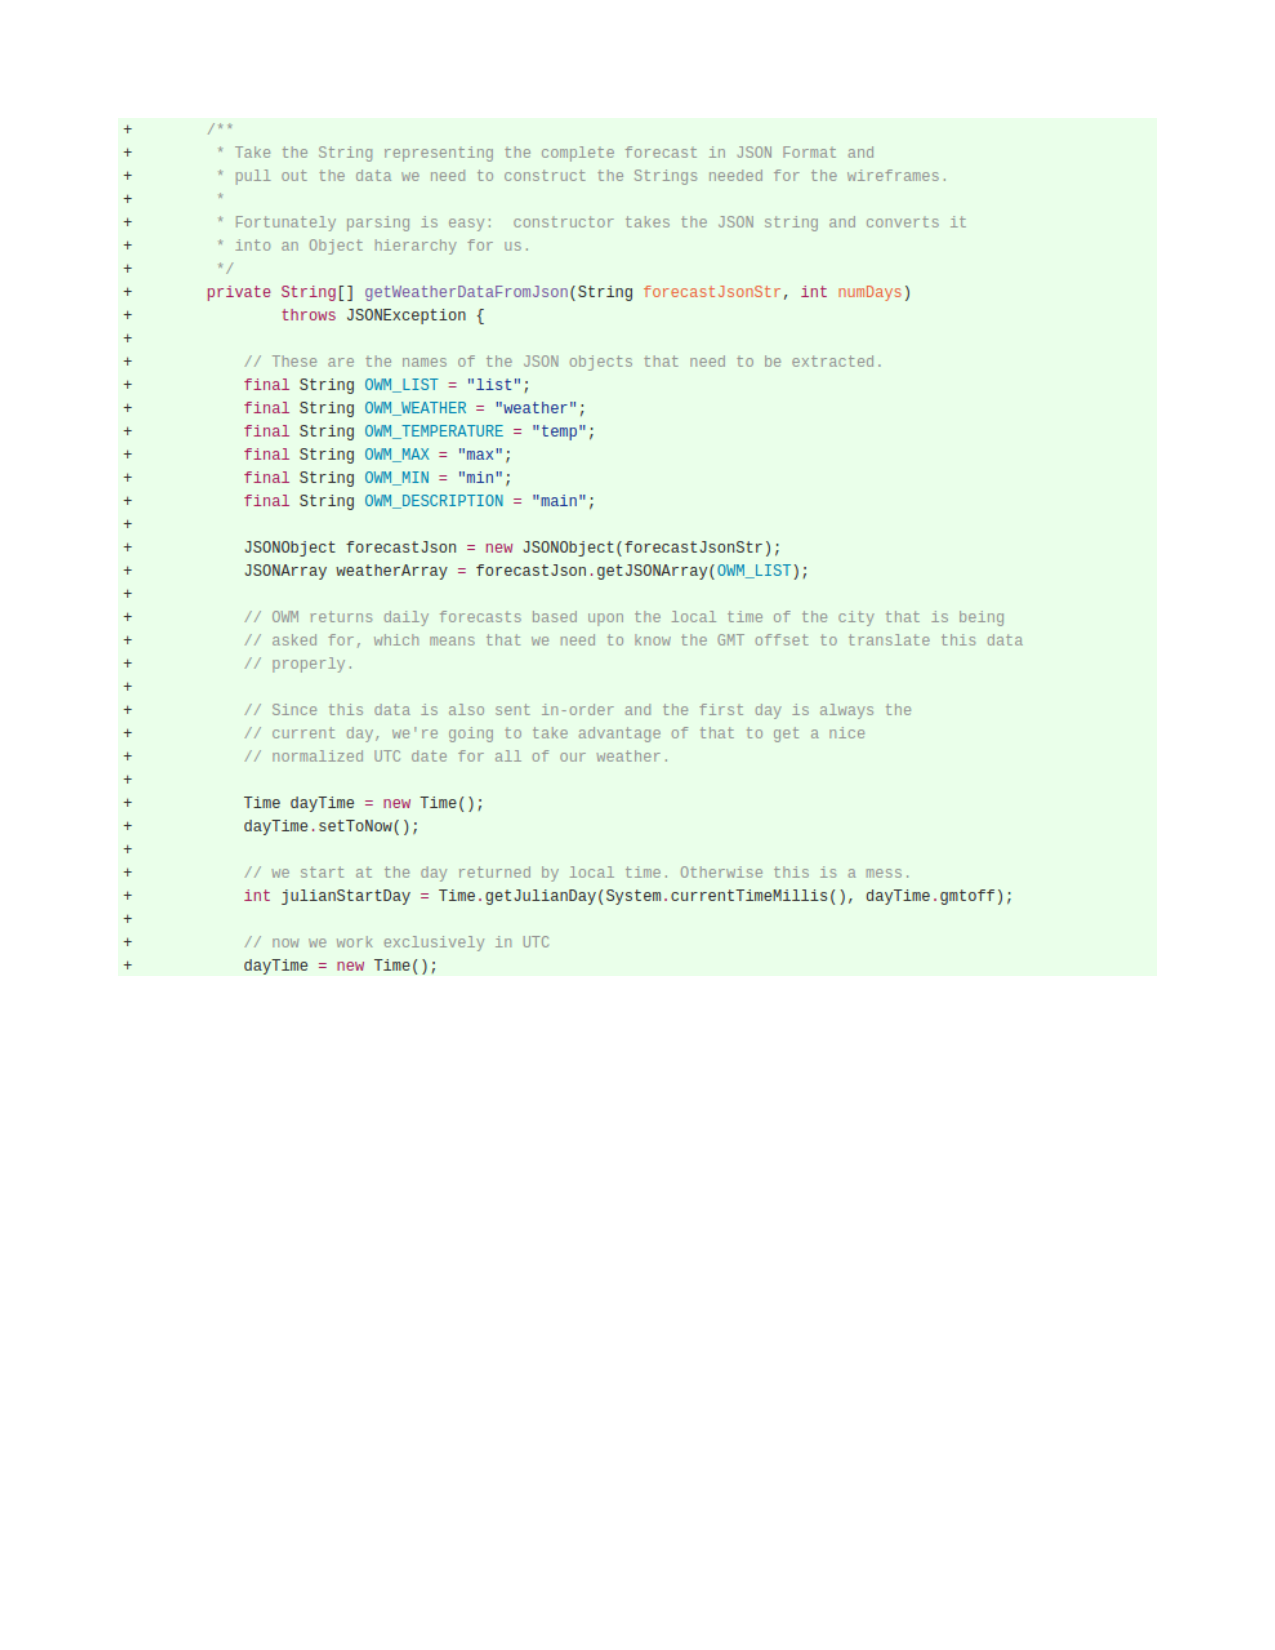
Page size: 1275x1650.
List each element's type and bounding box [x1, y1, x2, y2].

picture [118, 118, 1157, 976]
